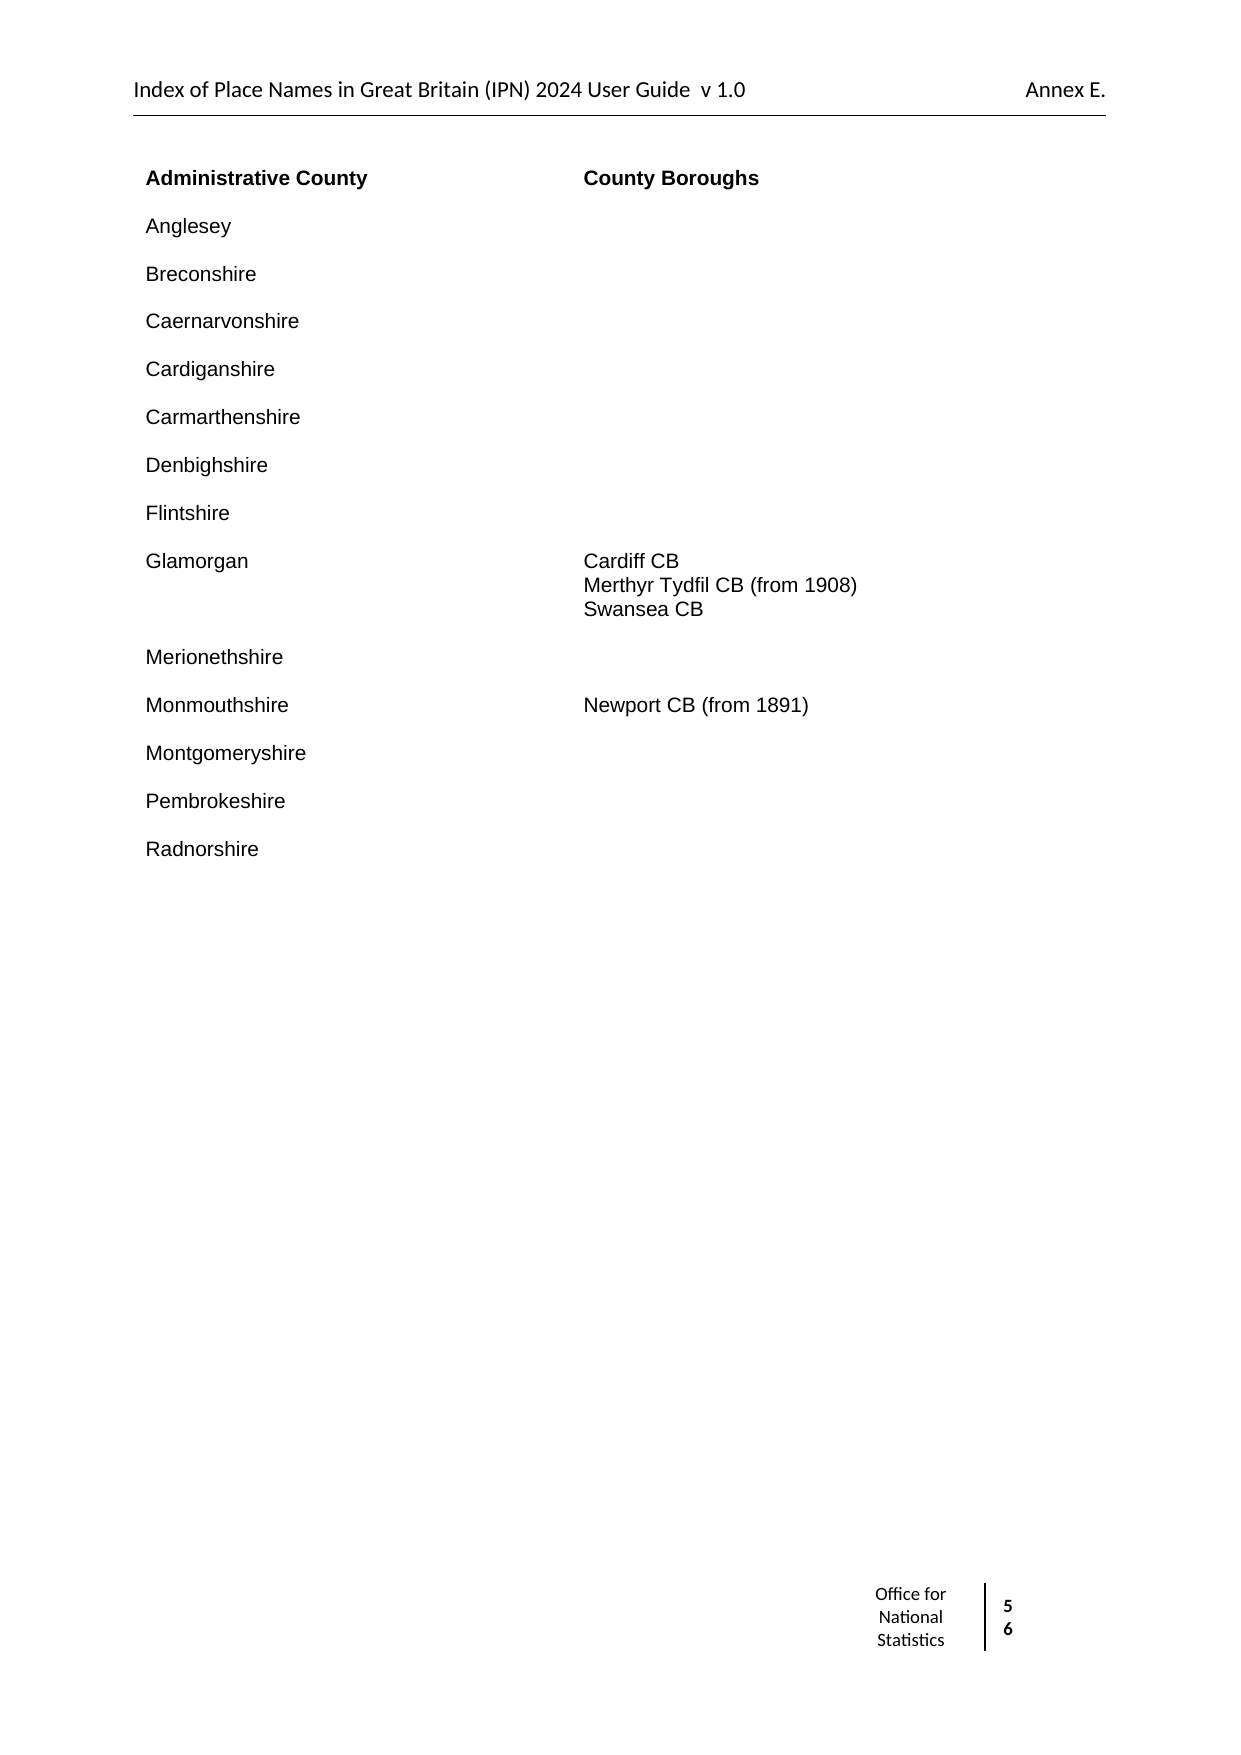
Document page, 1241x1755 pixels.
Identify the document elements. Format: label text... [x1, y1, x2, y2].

text Flintshire [145, 501, 1094, 525]
text Administrative County County Boroughs [145, 166, 1094, 189]
text Merthyr Tydfil CB (from 1908) [145, 573, 1094, 597]
text Monmouthshire Newport CB (from 1891) [145, 693, 1094, 717]
text Radnorshire [145, 836, 1094, 860]
text Caernarvonshire [145, 309, 1094, 333]
text Carmarthenshire [145, 405, 1094, 429]
text Montgomeryshire [145, 741, 1094, 764]
text Merionethshire [145, 645, 1094, 669]
text Pembrokeshire [145, 788, 1094, 812]
text Anglesey [145, 213, 1094, 237]
text Denbighshire [145, 453, 1094, 477]
text Glamorgan Cardiff CB [145, 549, 1094, 573]
text Breconshire [145, 261, 1094, 285]
text Cardiganshire [145, 357, 1094, 381]
text Swansea CB [145, 597, 1094, 621]
